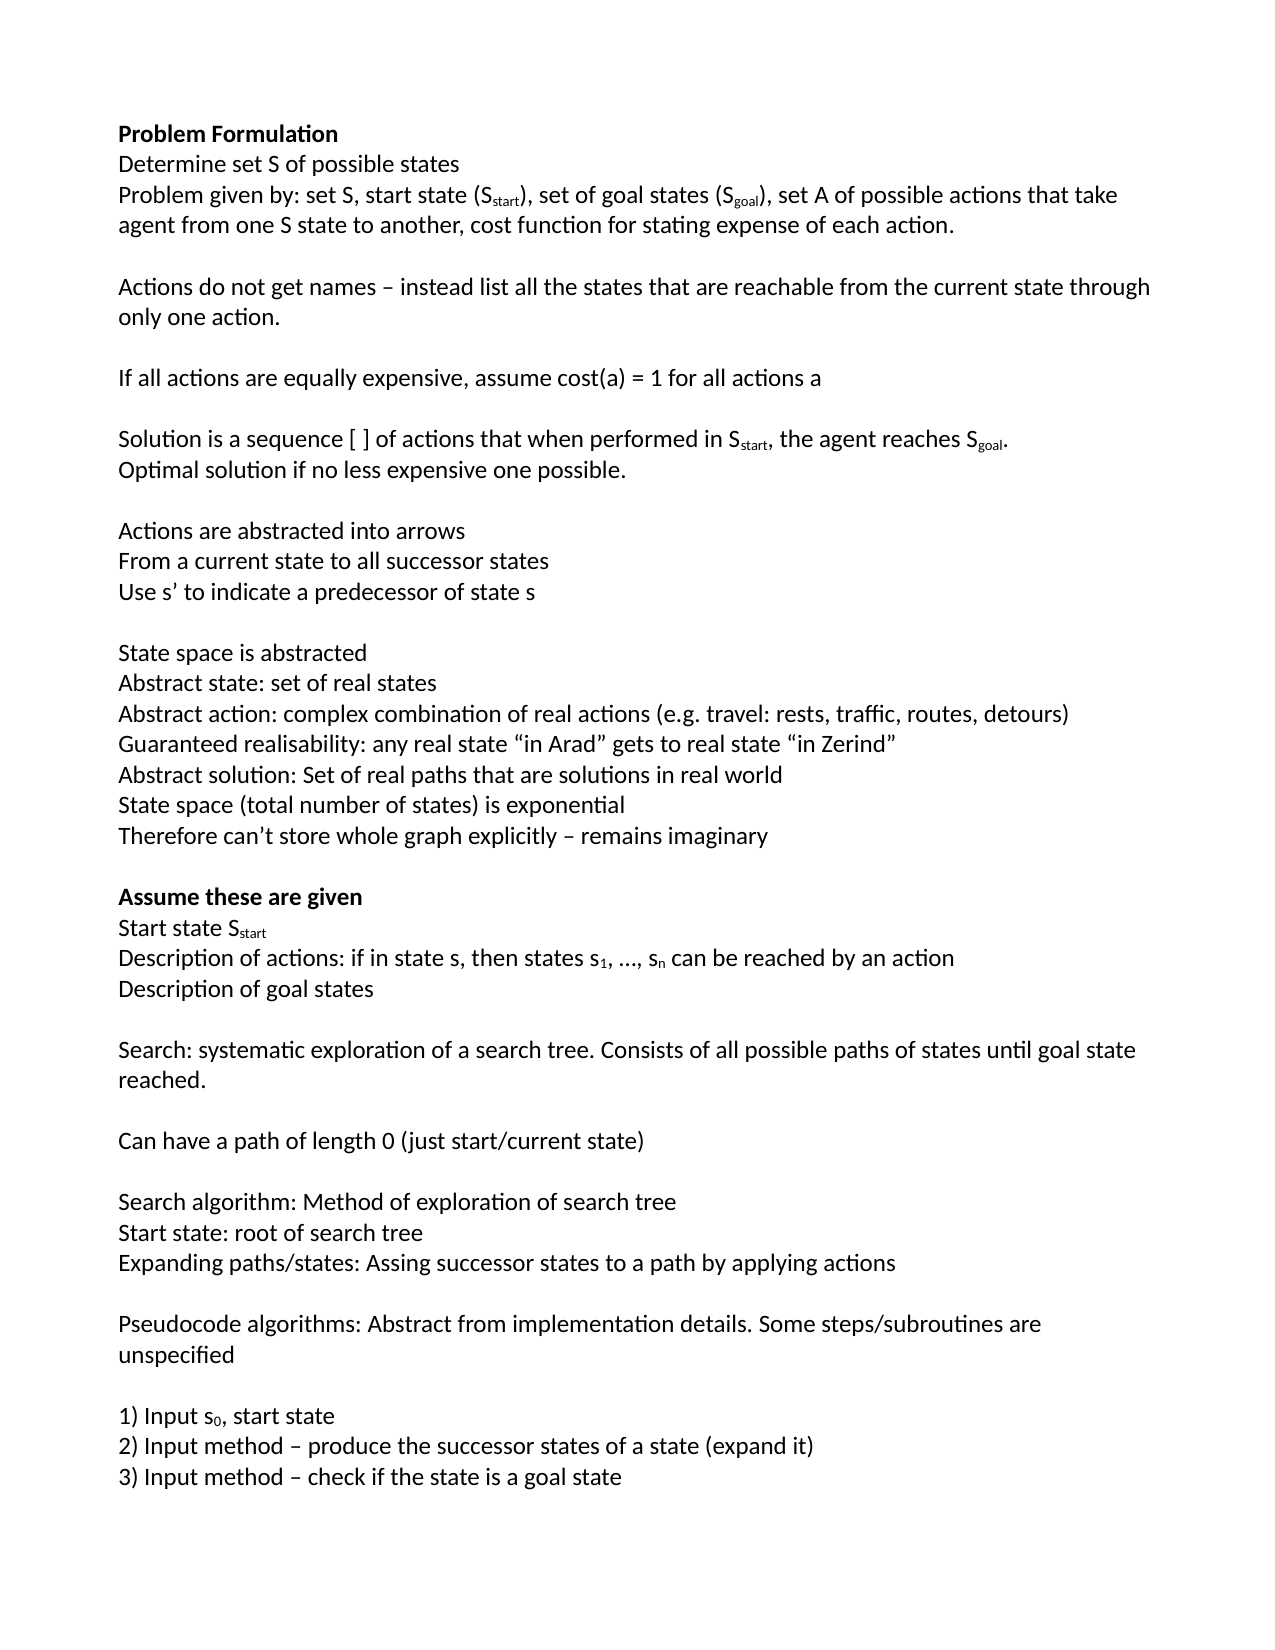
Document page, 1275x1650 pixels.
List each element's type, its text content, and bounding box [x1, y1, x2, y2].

text If all actions are equally expensive, assume cost(a) = 1 for all actions a [118, 362, 1157, 393]
text Abstract state: set of real states [118, 667, 1157, 698]
text Determine set S of possible states [118, 149, 1157, 179]
text Description of actions: if in state s, then states s1, …, sn can be reached by an action [118, 942, 1157, 973]
text Description of goal states [118, 973, 1157, 1003]
text State space is abstracted [118, 637, 1157, 667]
text From a current state to all successor states [118, 545, 1157, 576]
text State space (total number of states) is exponential [118, 789, 1157, 820]
text Start state: root of search tree [118, 1217, 1157, 1247]
text 1) Input s0, start state [118, 1400, 1157, 1431]
text 3) Input method – check if the state is a goal state [118, 1461, 1157, 1492]
text Use s’ to indicate a predecessor of state s [118, 576, 1157, 606]
text Expanding paths/states: Assing successor states to a path by applying actions [118, 1247, 1157, 1278]
text Pseudocode algorithms: Abstract from implementation details. Some steps/subroutines are unspecified [118, 1308, 1157, 1369]
text Actions are abstracted into arrows [118, 515, 1157, 545]
text Problem Formulation [118, 118, 1157, 149]
text Abstract action: complex combination of real actions (e.g. travel: rests, traffic, routes, detours) [118, 698, 1157, 728]
text Abstract solution: Set of real paths that are solutions in real world [118, 759, 1157, 789]
text Guaranteed realisability: any real state “in Arad” gets to real state “in Zerind” [118, 728, 1157, 759]
text Actions do not get names – instead list all the states that are reachable from the current state through only one action. [118, 271, 1157, 332]
text Problem given by: set S, start state (Sstart), set of goal states (Sgoal), set A of possible actions that take agent from one S state to another, cost function for stating expense of each action. [118, 179, 1157, 240]
text Solution is a sequence [ ] of actions that when performed in Sstart, the agent reaches Sgoal. [118, 423, 1157, 454]
text Search: systematic exploration of a search tree. Consists of all possible paths of states until goal state reached. [118, 1034, 1157, 1095]
text Optimal solution if no less expensive one possible. [118, 454, 1157, 484]
text Start state Sstart [118, 912, 1157, 942]
text Search algorithm: Method of exploration of search tree [118, 1186, 1157, 1217]
text Can have a path of length 0 (just start/current state) [118, 1125, 1157, 1156]
text Assume these are given [118, 881, 1157, 912]
text Therefore can’t store whole graph explicitly – remains imaginary [118, 820, 1157, 851]
text 2) Input method – produce the successor states of a state (expand it) [118, 1431, 1157, 1461]
